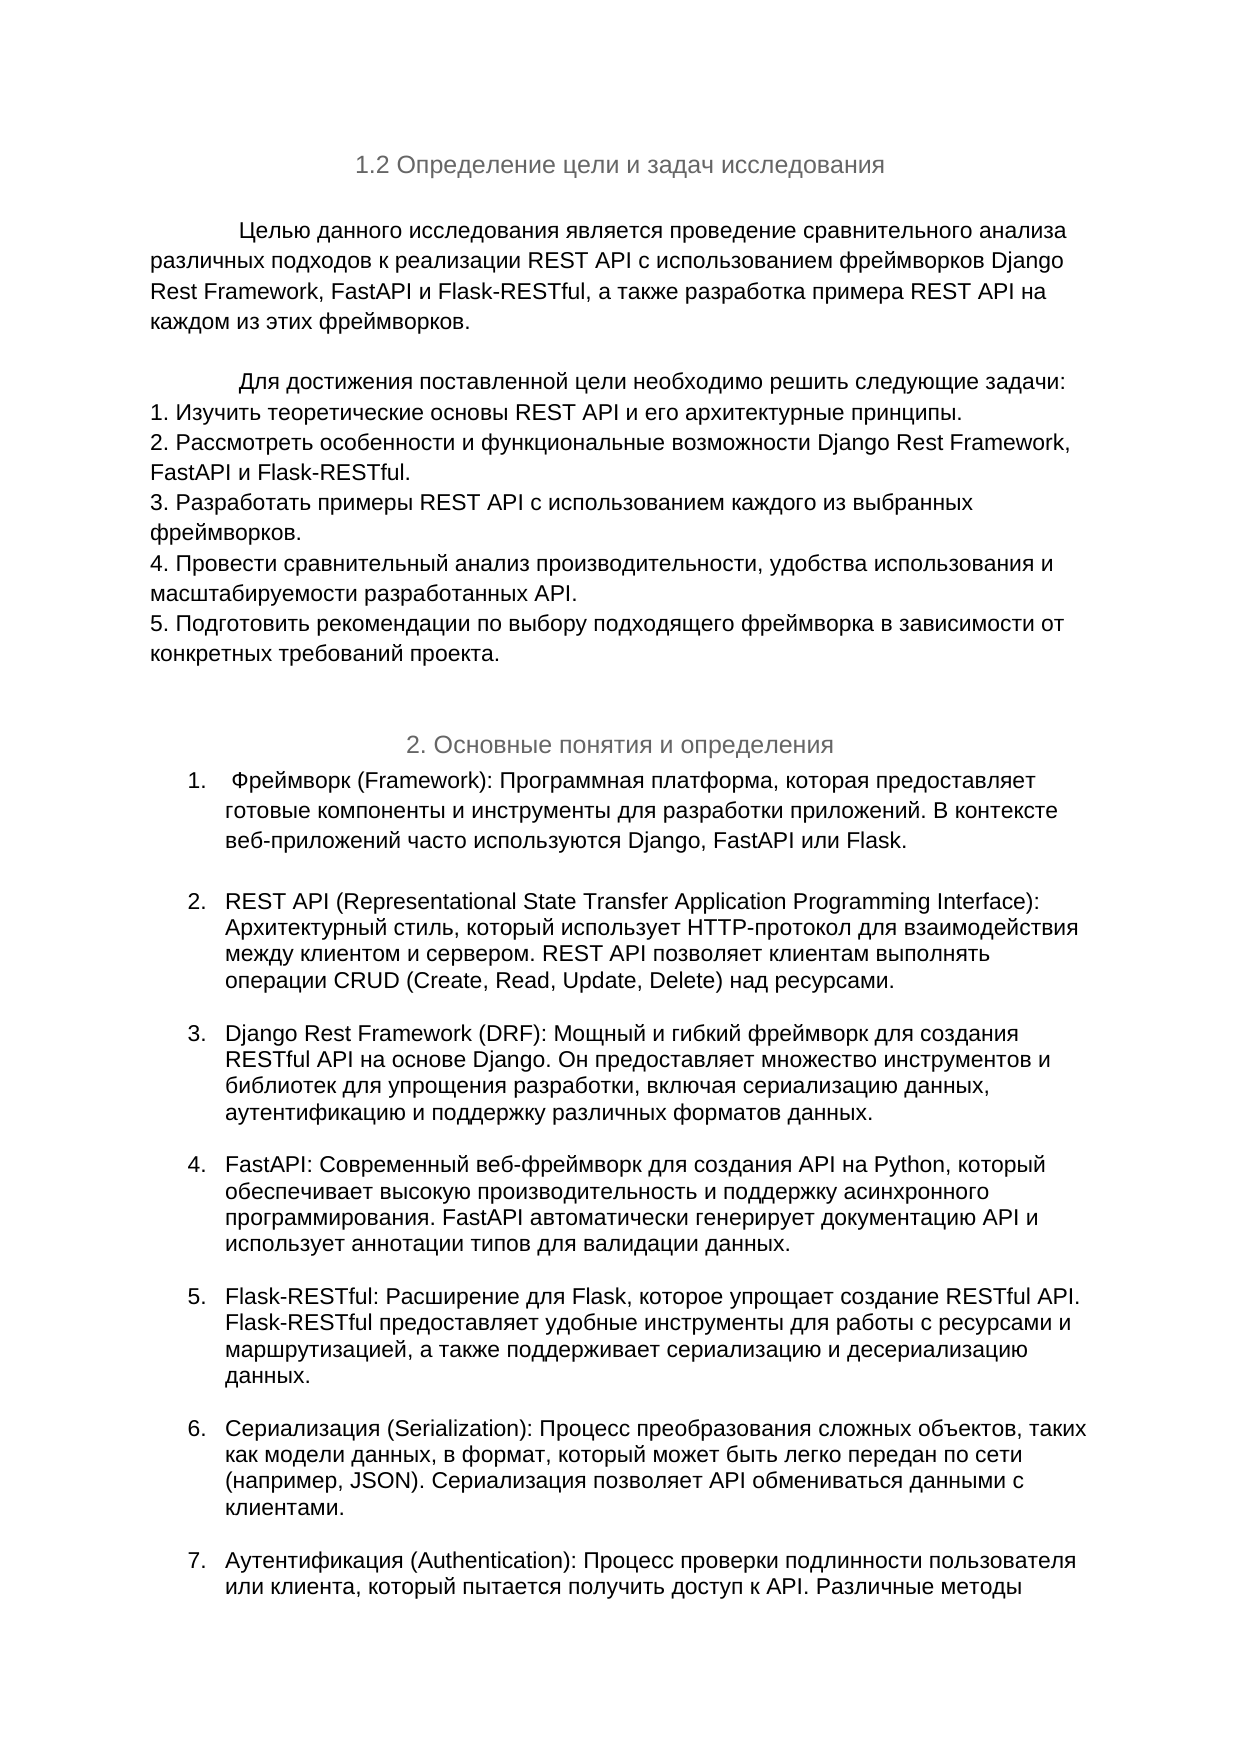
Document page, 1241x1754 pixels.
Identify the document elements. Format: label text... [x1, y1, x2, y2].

list Фреймворк (Framework): Программная платформа, которая предоставляет готовые компоненты и инструменты для разработки приложений. В контексте веб-приложений часто используются Django, FastAPI или Flask. [187, 767, 1090, 854]
list Flask-RESTful: Расширение для Flask, которое упрощает создание RESTful API. Flask-RESTful предоставляет удобные инструменты для работы с ресурсами и маршрутизацией, а также поддерживает сериализацию и десериализацию данных. [187, 1283, 1090, 1415]
subtitle 2. Основные понятия и определения [150, 730, 1090, 758]
text Целью данного исследования является проведение сравнительного анализа различных подходов к реализации REST API с использованием фреймворков Django Rest Framework, FastAPI и Flask-RESTful, а также разработка примера REST API на каждом из этих фреймворков. [150, 217, 1090, 334]
list Django Rest Framework (DRF): Мощный и гибкий фреймворк для создания RESTful API на основе Django. Он предоставляет множество инструментов и библиотек для упрощения разработки, включая сериализацию данных, аутентификацию и поддержку различных форматов данных. [187, 1019, 1090, 1151]
list Аутентификация (Authentication): Процесс проверки подлинности пользователя или клиента, который пытается получить доступ к API. Различные методы [187, 1547, 1090, 1599]
subtitle 1.2 Определение цели и задач исследования [150, 150, 1090, 179]
text 3. Разработать примеры REST API с использованием каждого из выбранных фреймворков. [150, 489, 1090, 546]
list REST API (Representational State Transfer Application Programming Interface): Архитектурный стиль, который использует HTTP-протокол для взаимодействия между клиентом и сервером. REST API позволяет клиентам выполнять операции CRUD (Create, Read, Update, Delete) над ресурсами. [187, 888, 1090, 1019]
text 1. Изучить теоретические основы REST API и его архитектурные принципы. [150, 398, 1090, 425]
text 2. Рассмотреть особенности и функциональные возможности Django Rest Framework, FastAPI и Flask-RESTful. [150, 429, 1090, 485]
text 5. Подготовить рекомендации по выбору подходящего фреймворка в зависимости от конкретных требований проекта. [150, 610, 1090, 667]
list Сериализация (Serialization): Процесс преобразования сложных объектов, таких как модели данных, в формат, который может быть легко передан по сети (например, JSON). Сериализация позволяет API обмениваться данными с клиентами. [187, 1415, 1090, 1547]
text 4. Провести сравнительный анализ производительности, удобства использования и масштабируемости разработанных API. [150, 549, 1090, 606]
list FastAPI: Современный веб-фреймворк для создания API на Python, который обеспечивает высокую производительность и поддержку асинхронного программирования. FastAPI автоматически генерирует документацию API и использует аннотации типов для валидации данных. [187, 1151, 1090, 1283]
text Для достижения поставленной цели необходимо решить следующие задачи: [150, 368, 1090, 395]
